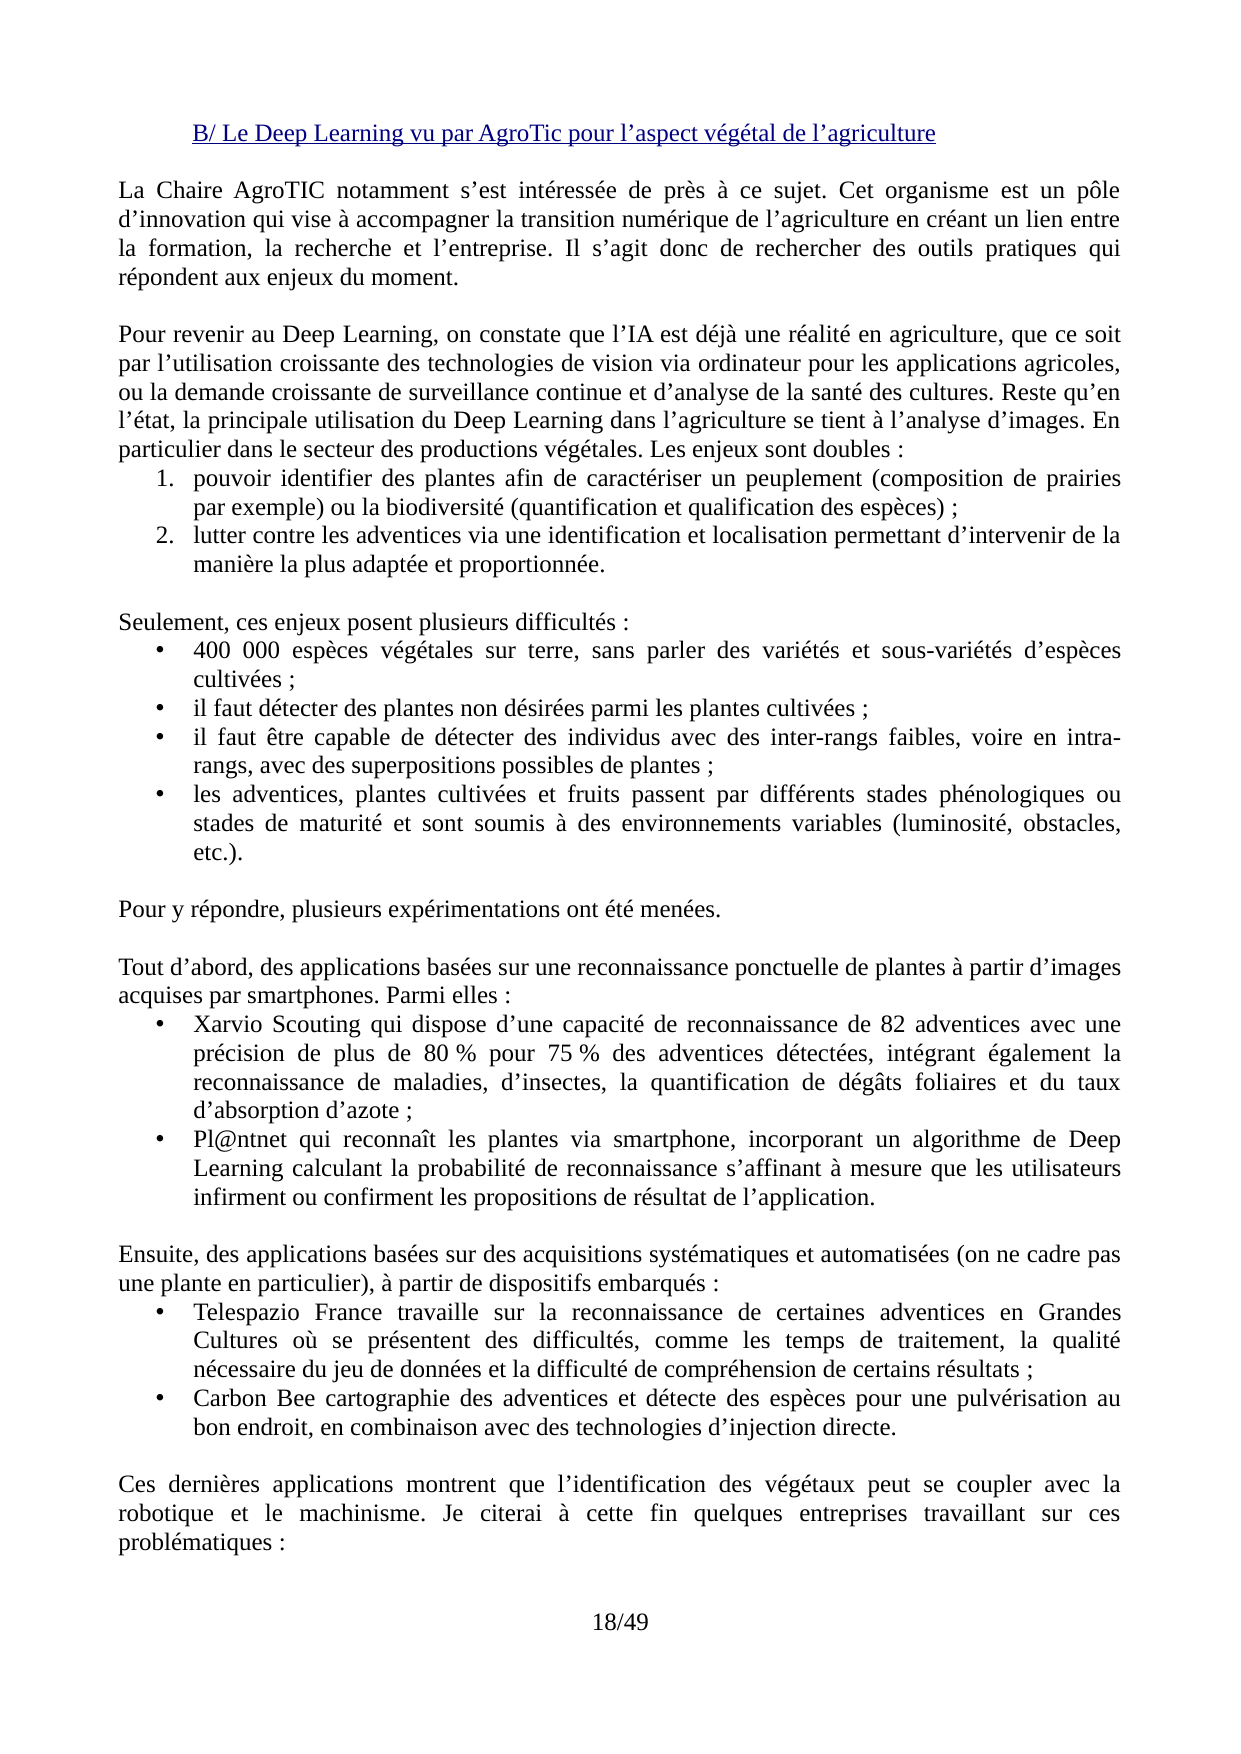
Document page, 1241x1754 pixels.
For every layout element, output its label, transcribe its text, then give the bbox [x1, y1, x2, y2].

text Seulement, ces enjeux posent plusieurs difficultés : [118, 607, 1122, 636]
text Ces dernières applications montrent que l’identification des végétaux peut se coupler avec la robotique et le machinisme. Je citerai à cette fin quelques entreprises travaillant sur ces problématiques : [118, 1469, 1122, 1556]
text Pour revenir au Deep Learning, on constate que l’IA est déjà une réalité en agriculture, que ce soit par l’utilisation croissante des technologies de vision via ordinateur pour les applications agricoles, ou la demande croissante de surveillance continue et d’analyse de la santé des cultures. Reste qu’en l’état, la principale utilisation du Deep Learning dans l’agriculture se tient à l’analyse d’images. En particulier dans le secteur des productions végétales. Les enjeux sont doubles : [118, 319, 1122, 463]
list Telespazio France travaille sur la reconnaissance de certaines adventices en Grandes Cultures où se présentent des difficultés, comme les temps de traitement, la qualité nécessaire du jeu de données et la difficulté de compréhension de certains résultats ; [156, 1297, 1122, 1383]
list pouvoir identifier des plantes afin de caractériser un peuplement (composition de prairies par exemple) ou la biodiversité (quantification et qualification des espèces) ; [156, 463, 1122, 521]
text Tout d’abord, des applications basées sur une reconnaissance ponctuelle de plantes à partir d’images acquises par smartphones. Parmi elles : [118, 952, 1122, 1009]
text B/ Le Deep Learning vu par AgroTic pour l’aspect végétal de l’agriculture [118, 118, 1122, 147]
list il faut être capable de détecter des individus avec des inter-rangs faibles, voire en intra-rangs, avec des superpositions possibles de plantes ; [156, 722, 1122, 779]
text Pour y répondre, plusieurs expérimentations ont été menées. [118, 894, 1122, 923]
list Xarvio Scouting qui dispose d’une capacité de reconnaissance de 82 adventices avec une précision de plus de 80 % pour 75 % des adventices détectées, intégrant également la reconnaissance de maladies, d’insectes, la quantification de dégâts foliaires et du taux d’absorption d’azote ; [156, 1009, 1122, 1124]
list il faut détecter des plantes non désirées parmi les plantes cultivées ; [156, 693, 1122, 722]
list lutter contre les adventices via une identification et localisation permettant d’intervenir de la manière la plus adaptée et proportionnée. [156, 521, 1122, 578]
list les adventices, plantes cultivées et fruits passent par différents stades phénologiques ou stades de maturité et sont soumis à des environnements variables (luminosité, obstacles, etc.). [156, 779, 1122, 866]
list Carbon Bee cartographie des adventices et détecte des espèces pour une pulvérisation au bon endroit, en combinaison avec des technologies d’injection directe. [156, 1383, 1122, 1441]
text Ensuite, des applications basées sur des acquisitions systématiques et automatisées (on ne cadre pas une plante en particulier), à partir de dispositifs embarqués : [118, 1239, 1122, 1297]
list 400 000 espèces végétales sur terre, sans parler des variétés et sous-variétés d’espèces cultivées ; [156, 636, 1122, 693]
text La Chaire AgroTIC notamment s’est intéressée de près à ce sujet. Cet organisme est un pôle d’innovation qui vise à accompagner la transition numérique de l’agriculture en créant un lien entre la formation, la recherche et l’entreprise. Il s’agit donc de rechercher des outils pratiques qui répondent aux enjeux du moment. [118, 176, 1122, 291]
list Pl@ntnet qui reconnaît les plantes via smartphone, incorporant un algorithme de Deep Learning calculant la probabilité de reconnaissance s’affinant à mesure que les utilisateurs infirment ou confirment les propositions de résultat de l’application. [156, 1124, 1122, 1211]
